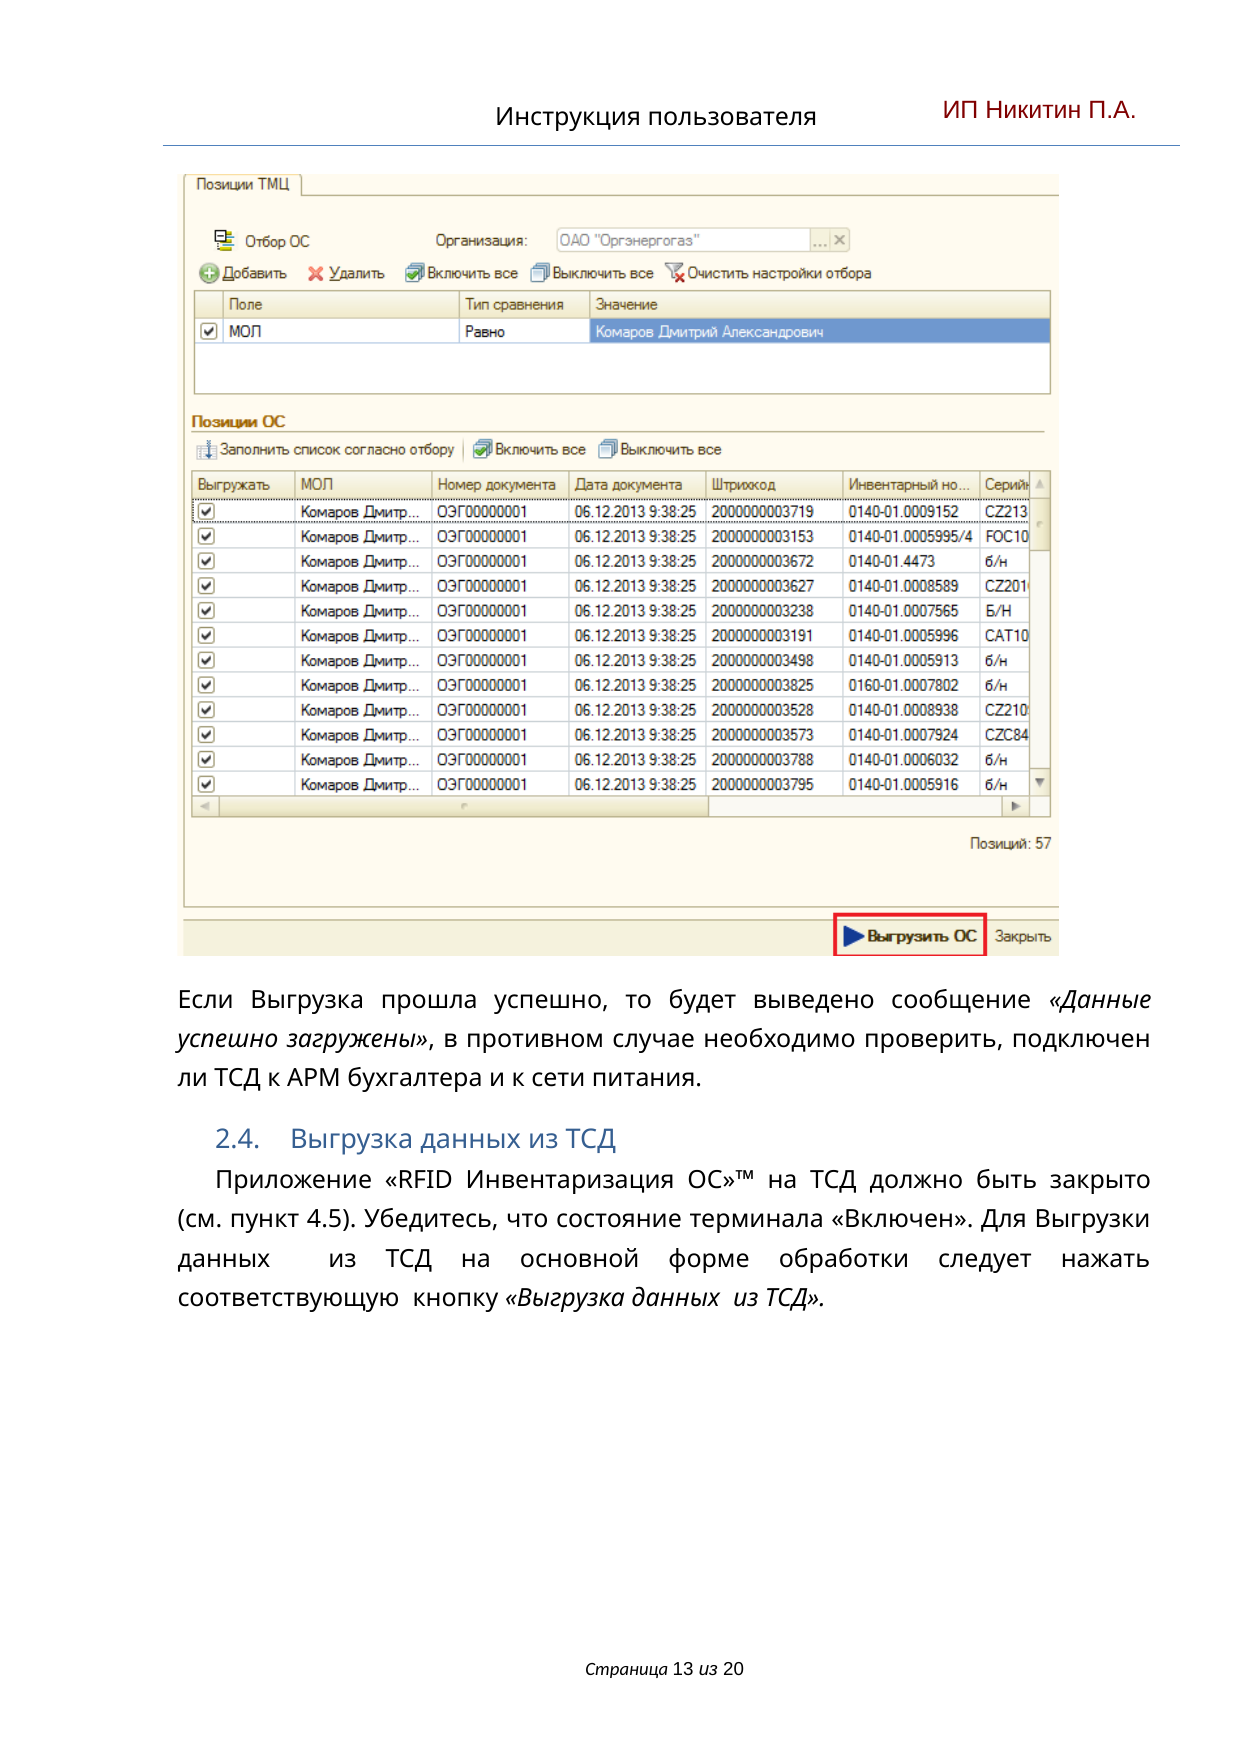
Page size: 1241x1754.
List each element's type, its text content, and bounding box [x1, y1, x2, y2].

text Если Выгрузка прошла успешно, то будет выведено сообщение «Данные успешно загружены», в противном случае необходимо проверить, подключен ли ТСД к АРМ бухгалтера и к сети питания. [177, 981, 1152, 1094]
subtitle Выгрузка данных из ТСД [215, 1119, 1152, 1156]
list Приложение «RFID Инвентаризация ОС»™ на ТСД должно быть закрыто (см. пункт 4.5). Убедитесь, что состояние терминала «Включен». Для Выгрузки данных из ТСД на основной форме обработки следует нажать соответствующую кнопку «Выгрузка данных из ТСД». [177, 1162, 1152, 1313]
picture [177, 174, 1059, 956]
